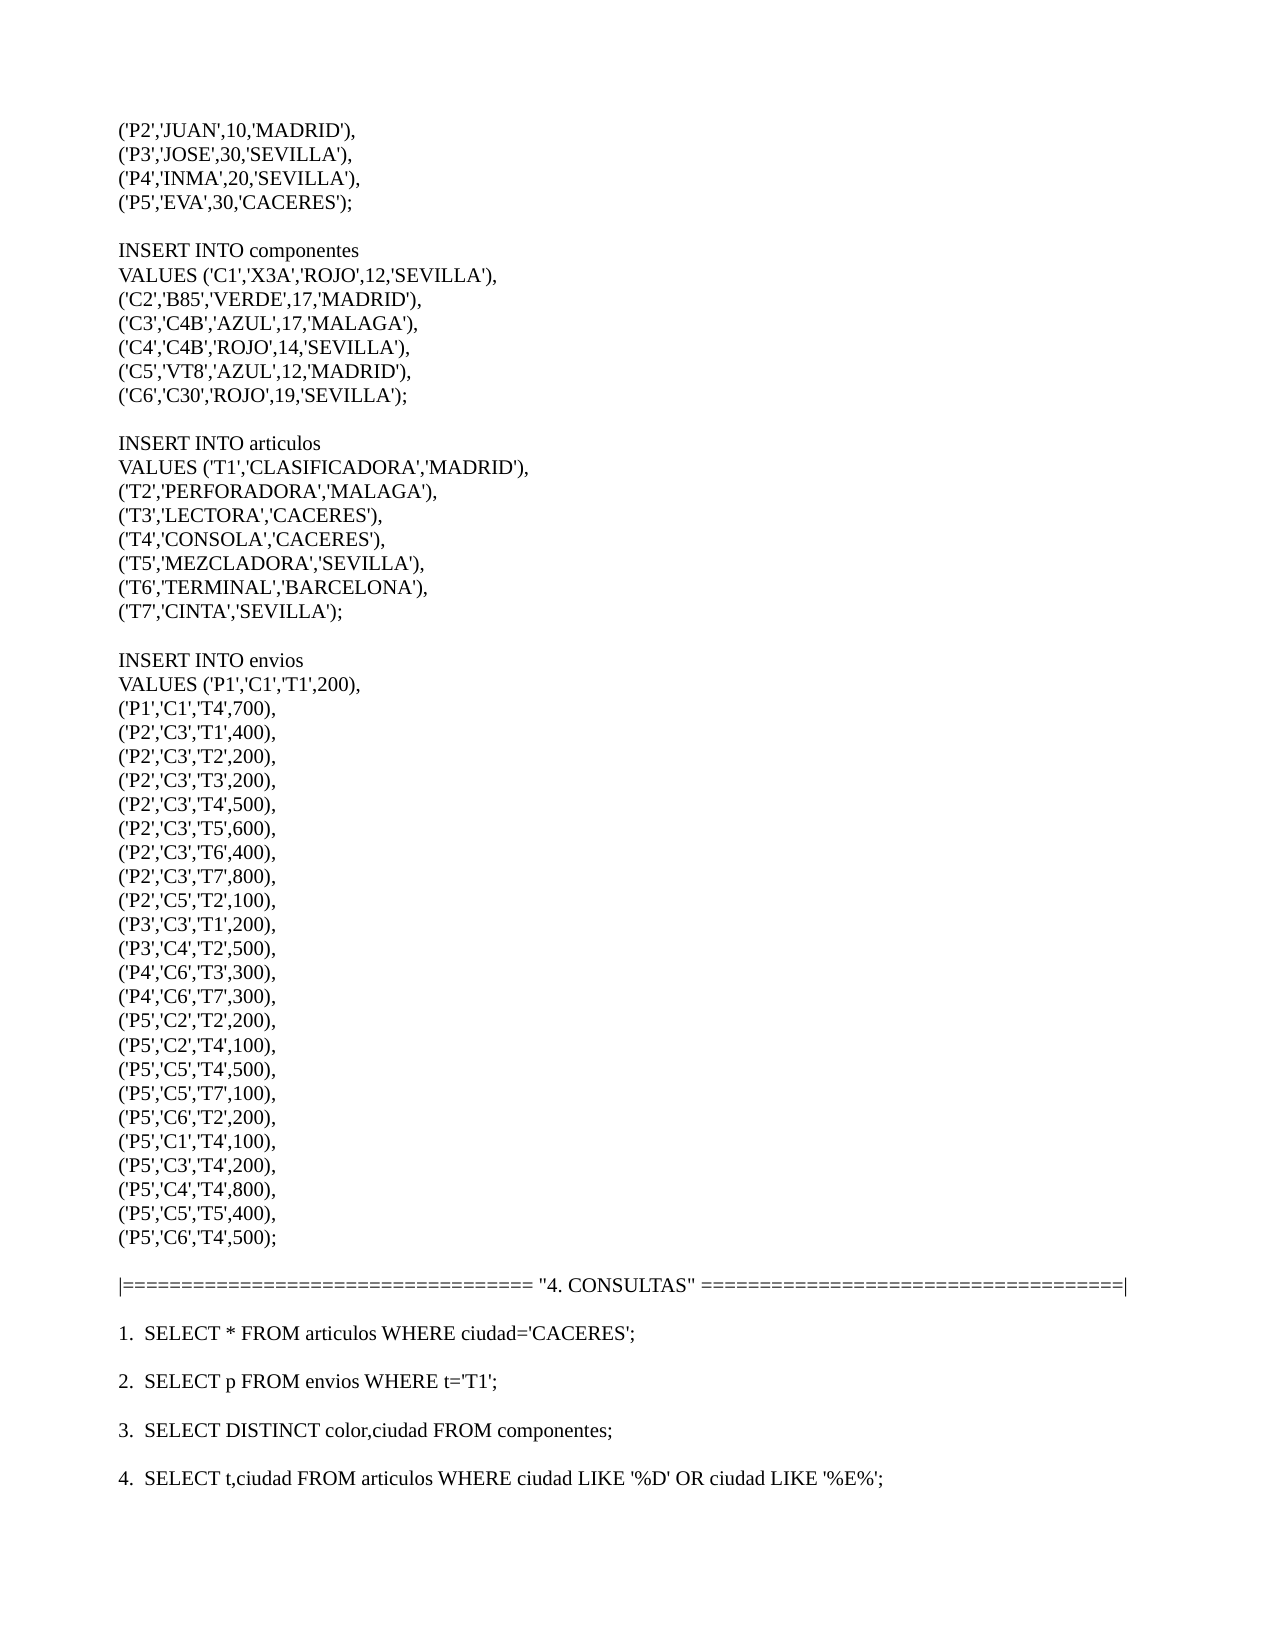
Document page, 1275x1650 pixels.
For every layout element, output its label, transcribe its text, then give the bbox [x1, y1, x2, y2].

text VALUES ('T1','CLASIFICADORA','MADRID'), [118, 455, 1157, 479]
text ('P5','C1','T4',100), [118, 1129, 1157, 1153]
text ('T3','LECTORA','CACERES'), [118, 503, 1157, 527]
text ('P2','JUAN',10,'MADRID'), [118, 118, 1157, 142]
text INSERT INTO componentes [118, 238, 1157, 262]
text ('P1','C1','T4',700), [118, 696, 1157, 720]
text ('P5','C5','T7',100), [118, 1081, 1157, 1105]
text 1. SELECT * FROM articulos WHERE ciudad='CACERES'; [118, 1321, 1157, 1345]
text ('C5','VT8','AZUL',12,'MADRID'), [118, 359, 1157, 383]
text INSERT INTO articulos [118, 431, 1157, 455]
text ('P2','C3','T3',200), [118, 768, 1157, 792]
text ('P2','C3','T1',400), [118, 720, 1157, 744]
text ('P2','C3','T4',500), [118, 792, 1157, 816]
text ('P2','C3','T7',800), [118, 864, 1157, 888]
text ('P2','C3','T6',400), [118, 840, 1157, 864]
text ('T7','CINTA','SEVILLA'); [118, 599, 1157, 623]
text ('P5','C2','T2',200), [118, 1008, 1157, 1032]
text ('P5','C5','T5',400), [118, 1201, 1157, 1225]
text ('P3','C4','T2',500), [118, 936, 1157, 960]
text ('P5','C3','T4',200), [118, 1153, 1157, 1177]
text ('P5','EVA',30,'CACERES'); [118, 190, 1157, 214]
text ('P5','C6','T4',500); [118, 1225, 1157, 1249]
text ('C2','B85','VERDE',17,'MADRID'), [118, 287, 1157, 311]
text VALUES ('P1','C1','T1',200), [118, 672, 1157, 696]
text ('T6','TERMINAL','BARCELONA'), [118, 575, 1157, 599]
text ('P2','C3','T5',600), [118, 816, 1157, 840]
text 3. SELECT DISTINCT color,ciudad FROM componentes; [118, 1417, 1157, 1442]
text ('P4','C6','T7',300), [118, 984, 1157, 1008]
text ('C3','C4B','AZUL',17,'MALAGA'), [118, 311, 1157, 335]
text ('C6','C30','ROJO',19,'SEVILLA'); [118, 383, 1157, 407]
text ('P4','C6','T3',300), [118, 960, 1157, 984]
text ('P5','C5','T4',500), [118, 1057, 1157, 1081]
text 2. SELECT p FROM envios WHERE t='T1'; [118, 1369, 1157, 1393]
text ('P5','C6','T2',200), [118, 1105, 1157, 1129]
text ('P2','C3','T2',200), [118, 744, 1157, 768]
text ('T2','PERFORADORA','MALAGA'), [118, 479, 1157, 503]
text 4. SELECT t,ciudad FROM articulos WHERE ciudad LIKE '%D' OR ciudad LIKE '%E%'; [118, 1466, 1157, 1490]
text ('P3','C3','T1',200), [118, 912, 1157, 936]
text ('T5','MEZCLADORA','SEVILLA'), [118, 551, 1157, 575]
text ('P5','C2','T4',100), [118, 1032, 1157, 1057]
text ('C4','C4B','ROJO',14,'SEVILLA'), [118, 335, 1157, 359]
text VALUES ('C1','X3A','ROJO',12,'SEVILLA'), [118, 262, 1157, 287]
text ('P2','C5','T2',100), [118, 888, 1157, 912]
text INSERT INTO envios [118, 647, 1157, 672]
text ('T4','CONSOLA','CACERES'), [118, 527, 1157, 551]
text ('P5','C4','T4',800), [118, 1177, 1157, 1201]
text ('P4','INMA',20,'SEVILLA'), [118, 166, 1157, 190]
text ('P3','JOSE',30,'SEVILLA'), [118, 142, 1157, 166]
text |=================================== "4. CONSULTAS" ====================================| [118, 1273, 1157, 1297]
